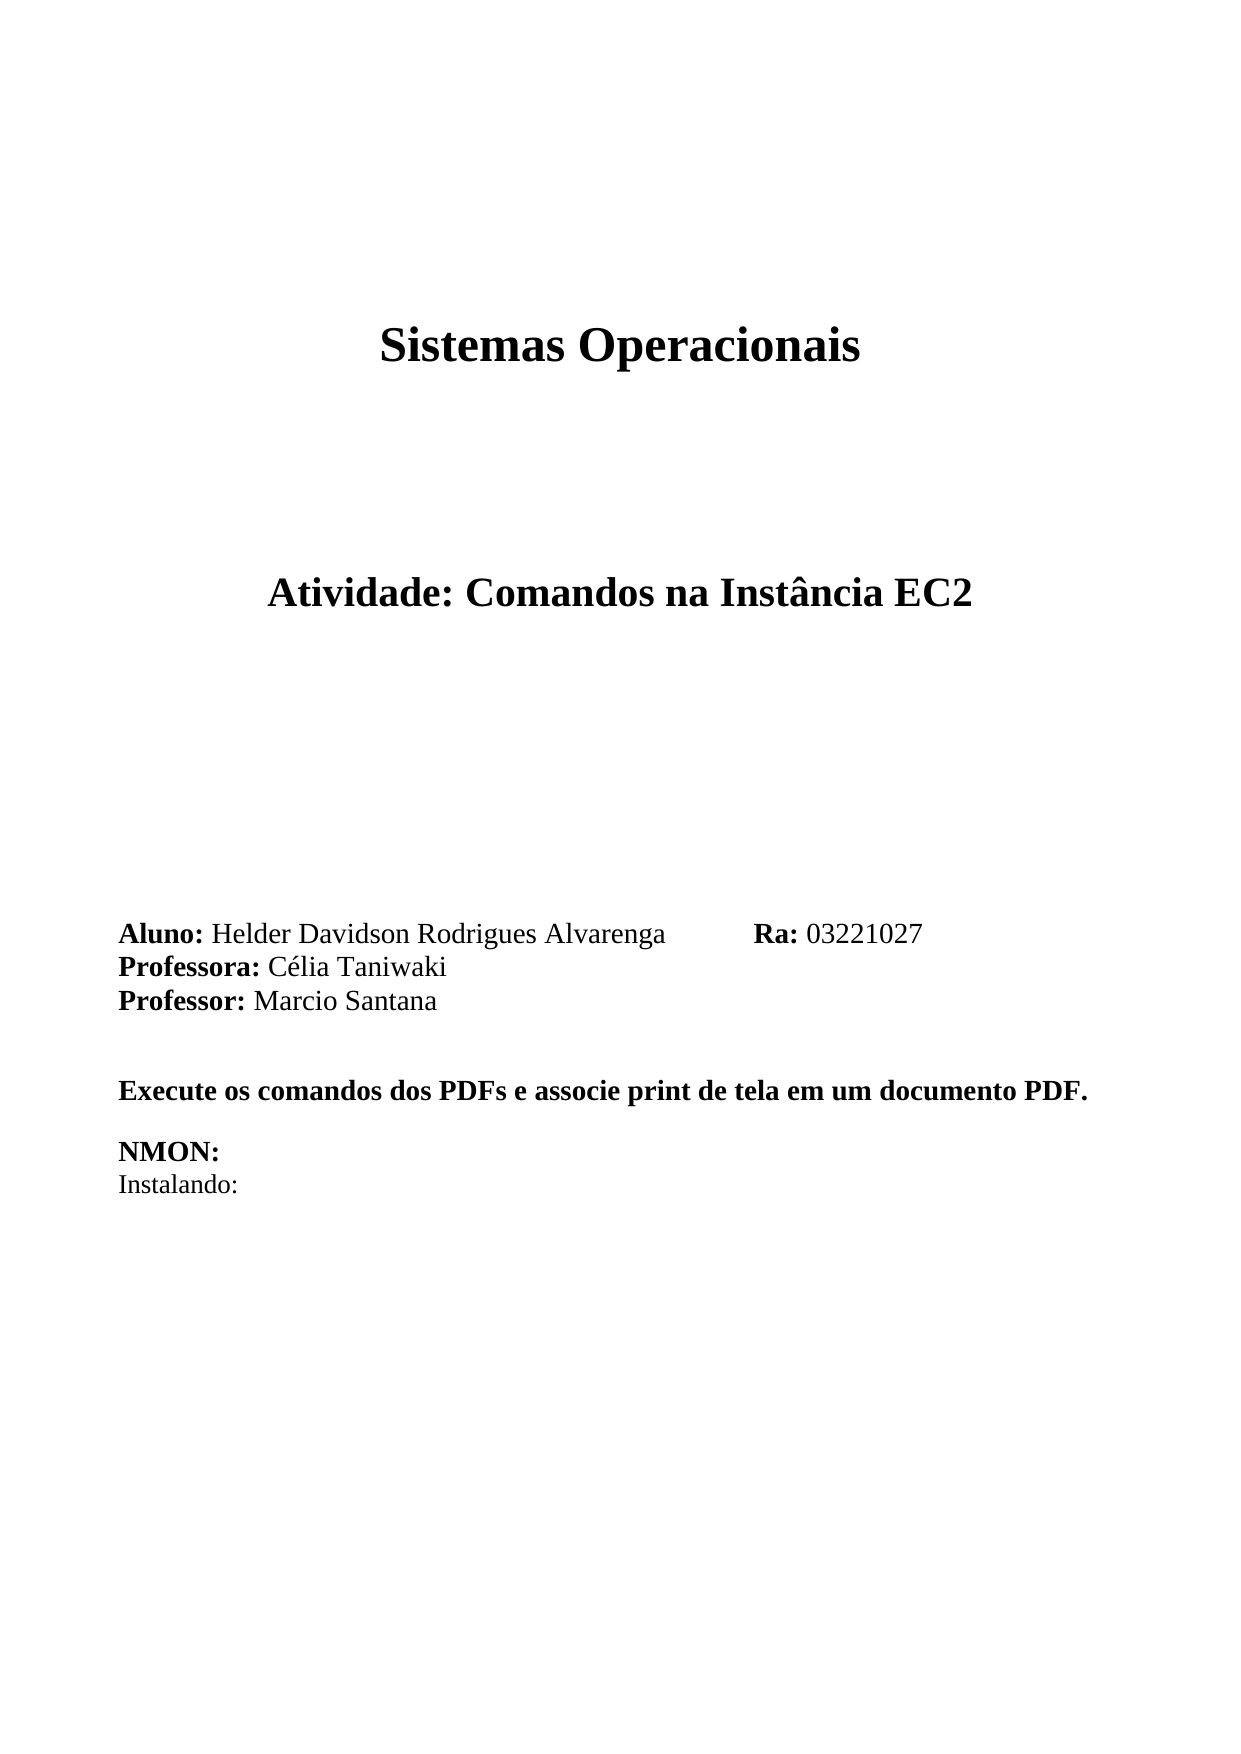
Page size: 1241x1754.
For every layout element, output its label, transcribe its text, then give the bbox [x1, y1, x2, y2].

text Execute os comandos dos PDFs e associe print de tela em um documento PDF. [118, 1073, 1122, 1106]
text NMON: Instalando: [118, 1134, 1122, 1199]
text Aluno: Helder Davidson Rodrigues Alvarenga Ra: 03221027 Professora: Célia Taniwaki Professor: Marcio Santana [118, 916, 1122, 1017]
text Atividade: Comandos na Instância EC2 [118, 568, 1122, 664]
text Sistemas Operacionais [118, 314, 1122, 372]
